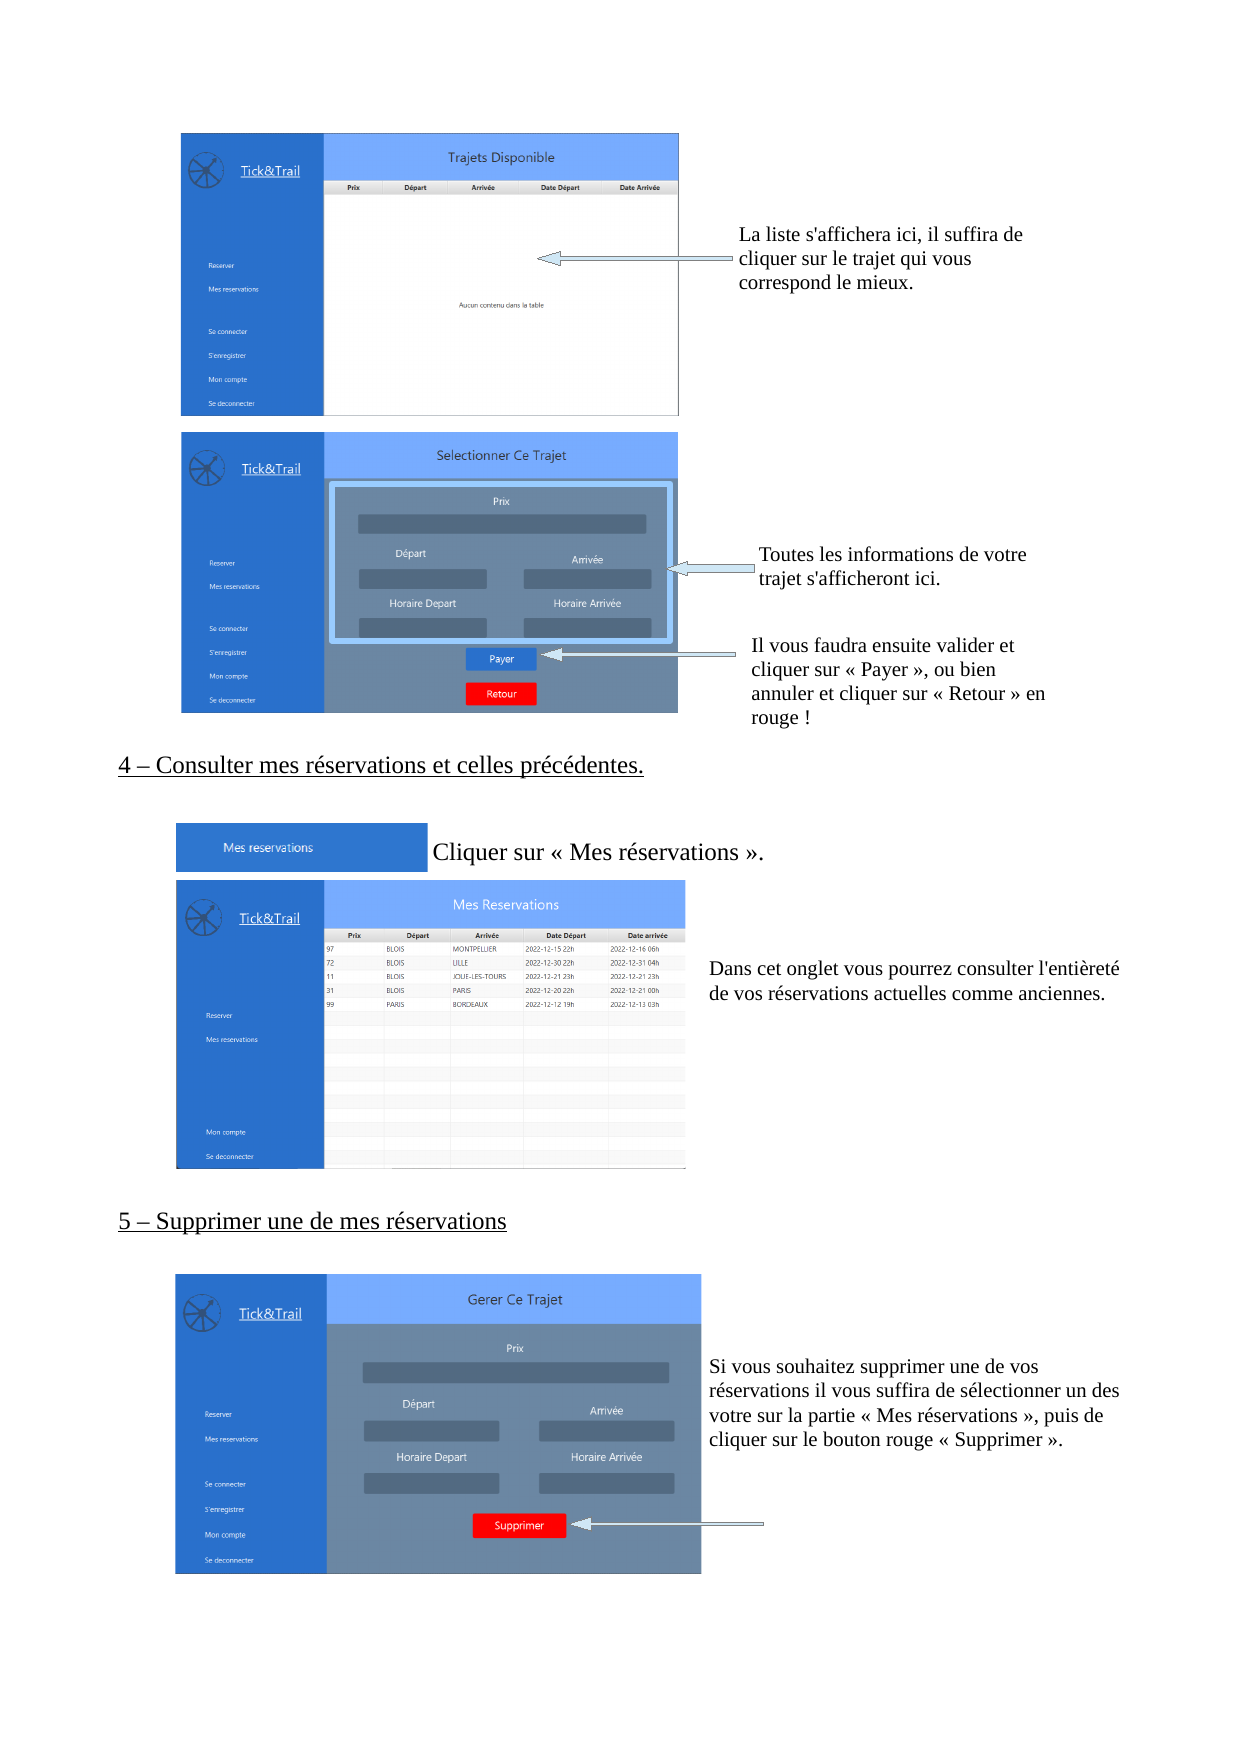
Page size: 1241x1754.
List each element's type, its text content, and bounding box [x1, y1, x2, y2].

picture [180, 133, 679, 416]
text 5 – Supprimer une de mes réservations [118, 1206, 1122, 1235]
text [118, 952, 176, 1005]
text Si vous souhaitez supprimer une de vos réservations il vous suffira de sélectionner un des votre sur la partie « Mes réservations », puis de cliquer sur le bouton rouge « Supprimer ». [702, 1350, 1122, 1451]
text Dans cet onglet vous pourrez consulter l'entièreté de vos réservations actuelles comme anciennes. [686, 952, 1122, 1005]
text [118, 1350, 175, 1451]
picture [176, 880, 686, 1169]
text [118, 837, 176, 866]
text 4 – Consulter mes réservations et celles précédentes. [118, 751, 1122, 779]
picture [181, 432, 678, 713]
picture [335, 487, 667, 638]
picture [175, 1274, 702, 1574]
text Cliquer sur « Mes réservations ». [428, 837, 1122, 866]
picture [176, 823, 428, 872]
